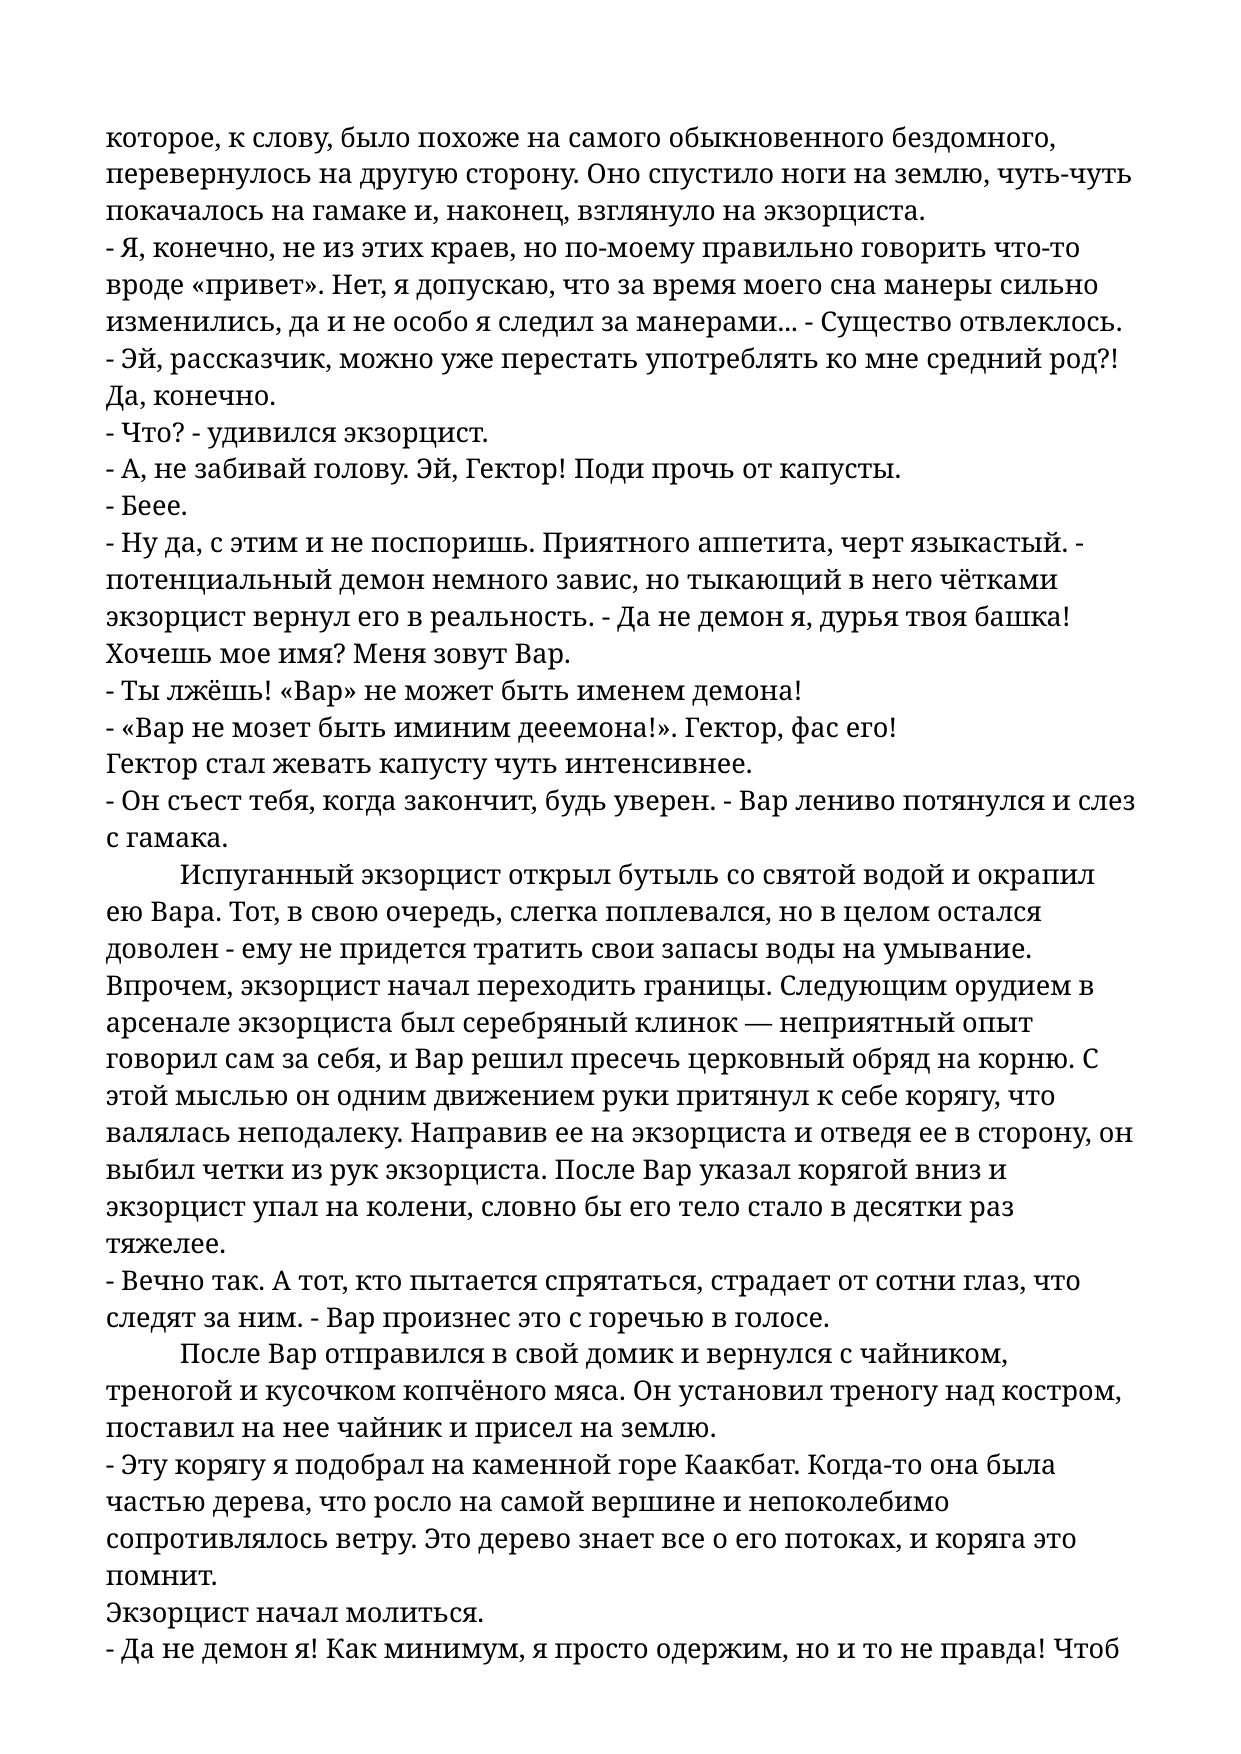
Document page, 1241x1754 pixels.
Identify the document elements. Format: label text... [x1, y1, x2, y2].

text которое, к слову, было похоже на самого обыкновенного бездомного, перевернулось на другую сторону. Оно спустило ноги на землю, чуть-чуть покачалось на гамаке и, наконец, взглянуло на экзорциста. - Я, конечно, не из этих краев, но по-моему правильно говорить что-то вроде «привет». Нет, я допускаю, что за время моего сна манеры сильно изменились, да и не особо я следил за манерами... - Существо отвлеклось. - Эй, рассказчик, можно уже перестать употреблять ко мне средний род?! Да, конечно. - Что? - удивился экзорцист. - А, не забивай голову. Эй, Гектор! Поди прочь от капусты. - Беее. - Ну да, с этим и не поспоришь. Приятного аппетита, черт языкастый. - потенциальный демон немного завис, но тыкающий в него чётками экзорцист вернул его в реальность. - Да не демон я, дурья твоя башка! Хочешь мое имя? Меня зовут Вар. - Ты лжёшь! «Вар» не может быть именем демона! - «Вар не мозет быть иминим дееемона!». Гектор, фас его! Гектор стал жевать капусту чуть интенсивнее. - Он съест тебя, когда закончит, будь уверен. - Вар лениво потянулся и слез с гамака. Испуганный экзорцист открыл бутыль со святой водой и окрапил ею Вара. Тот, в свою очередь, слегка поплевался, но в целом остался доволен - ему не придется тратить свои запасы воды на умывание. Впрочем, экзорцист начал переходить границы. Следующим орудием в арсенале экзорциста был серебряный клинок — неприятный опыт говорил сам за себя, и Вар решил пресечь церковный обряд на корню. С этой мыслью он одним движением руки притянул к себе корягу, что валялась неподалеку. Направив ее на экзорциста и отведя ее в сторону, он выбил четки из рук экзорциста. После Вар указал корягой вниз и экзорцист упал на колени, словно бы его тело стало в десятки раз тяжелее. - Вечно так. А тот, кто пытается спрятаться, страдает от сотни глаз, что следят за ним. - Вар произнес это с горечью в голосе. После Вар отправился в свой домик и вернулся с чайником, треногой и кусочком копчёного мяса. Он установил треногу над костром, поставил на нее чайник и присел на землю. - Эту корягу я подобрал на каменной горе Каакбат. Когда-то она была частью дерева, что росло на самой вершине и непоколебимо сопротивлялось ветру. Это дерево знает все о его потоках, и коряга это помнит. Экзорцист начал молиться. - Да не демон я! Как минимум, я просто одержим, но и то не правда! Чтоб [106, 118, 1137, 1667]
